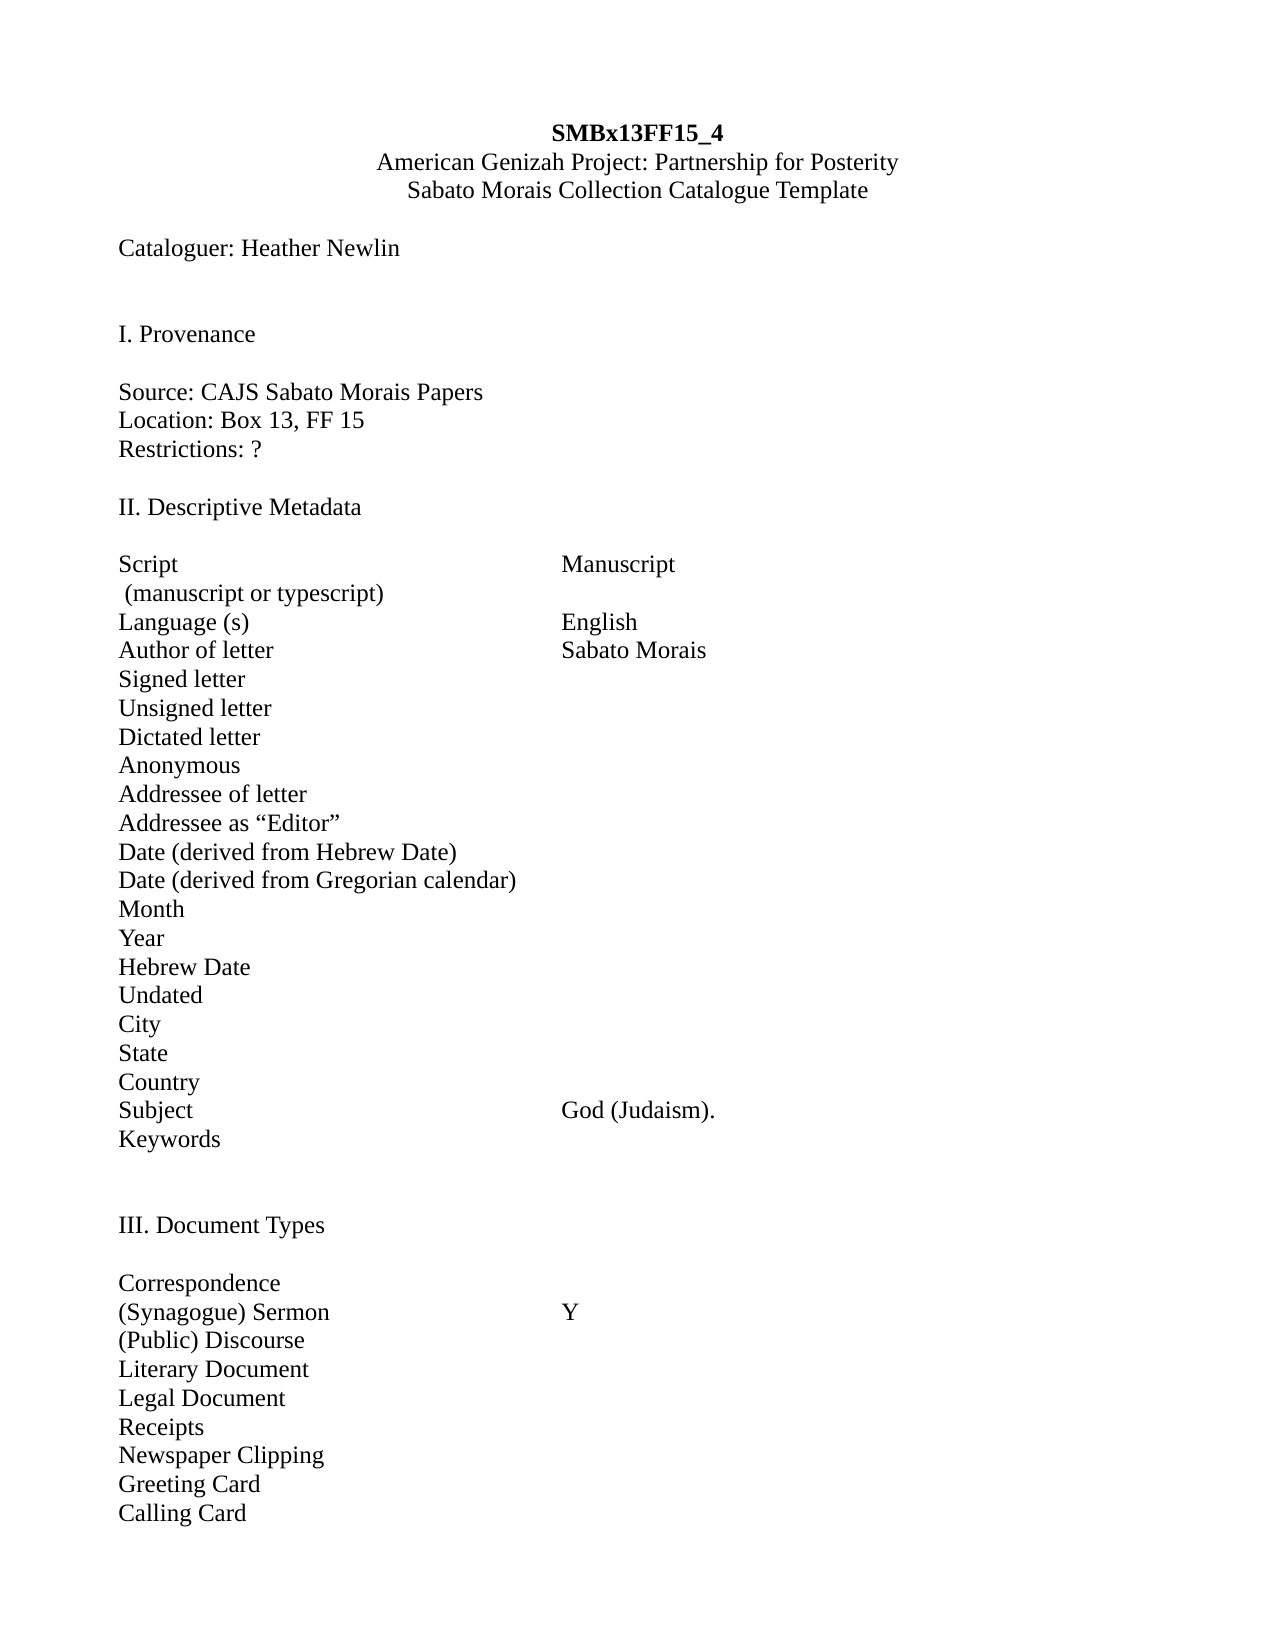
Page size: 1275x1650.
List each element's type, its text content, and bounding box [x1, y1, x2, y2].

text Greeting Card [118, 1469, 1157, 1498]
text Newspaper Clipping [118, 1441, 1157, 1469]
text Restrictions: ? [118, 434, 1157, 463]
text Calling Card [118, 1498, 1157, 1527]
text Undated [118, 981, 1157, 1009]
text (Synagogue) Sermon Y [118, 1297, 1157, 1326]
text Correspondence [118, 1268, 1157, 1297]
text Dictated letter [118, 722, 1157, 751]
text Author of letter Sabato Morais [118, 636, 1157, 664]
text Date (derived from Gregorian calendar) [118, 866, 1157, 894]
text Addressee of letter [118, 779, 1157, 808]
text III. Document Types [118, 1211, 1157, 1239]
text Year [118, 923, 1157, 952]
text Location: Box 13, FF 15 [118, 406, 1157, 434]
text State [118, 1038, 1157, 1067]
text Script Manuscript [118, 549, 1157, 578]
text Receipts [118, 1412, 1157, 1441]
text Addressee as “Editor” [118, 808, 1157, 837]
text Anonymous [118, 751, 1157, 779]
text City [118, 1009, 1157, 1038]
text Hebrew Date [118, 952, 1157, 981]
text Cataloguer: Heather Newlin [118, 233, 1157, 262]
text (manuscript or typescript) [118, 578, 1157, 607]
text Date (derived from Hebrew Date) [118, 837, 1157, 866]
text Country [118, 1067, 1157, 1096]
text Unsigned letter [118, 693, 1157, 722]
text Signed letter [118, 664, 1157, 693]
text Literary Document [118, 1354, 1157, 1383]
text American Genizah Project: Partnership for Posterity [118, 147, 1157, 176]
text Legal Document [118, 1383, 1157, 1412]
text (Public) Discourse [118, 1326, 1157, 1354]
text SMBx13FF15_4 [118, 118, 1157, 147]
text Subject God (Judaism). [118, 1096, 1157, 1124]
text Keywords [118, 1124, 1157, 1153]
text Month [118, 894, 1157, 923]
text I. Provenance [118, 319, 1157, 348]
text Language (s) English [118, 607, 1157, 636]
text Sabato Morais Collection Catalogue Template [118, 176, 1157, 204]
text Source: CAJS Sabato Morais Papers [118, 377, 1157, 406]
text II. Descriptive Metadata [118, 492, 1157, 521]
